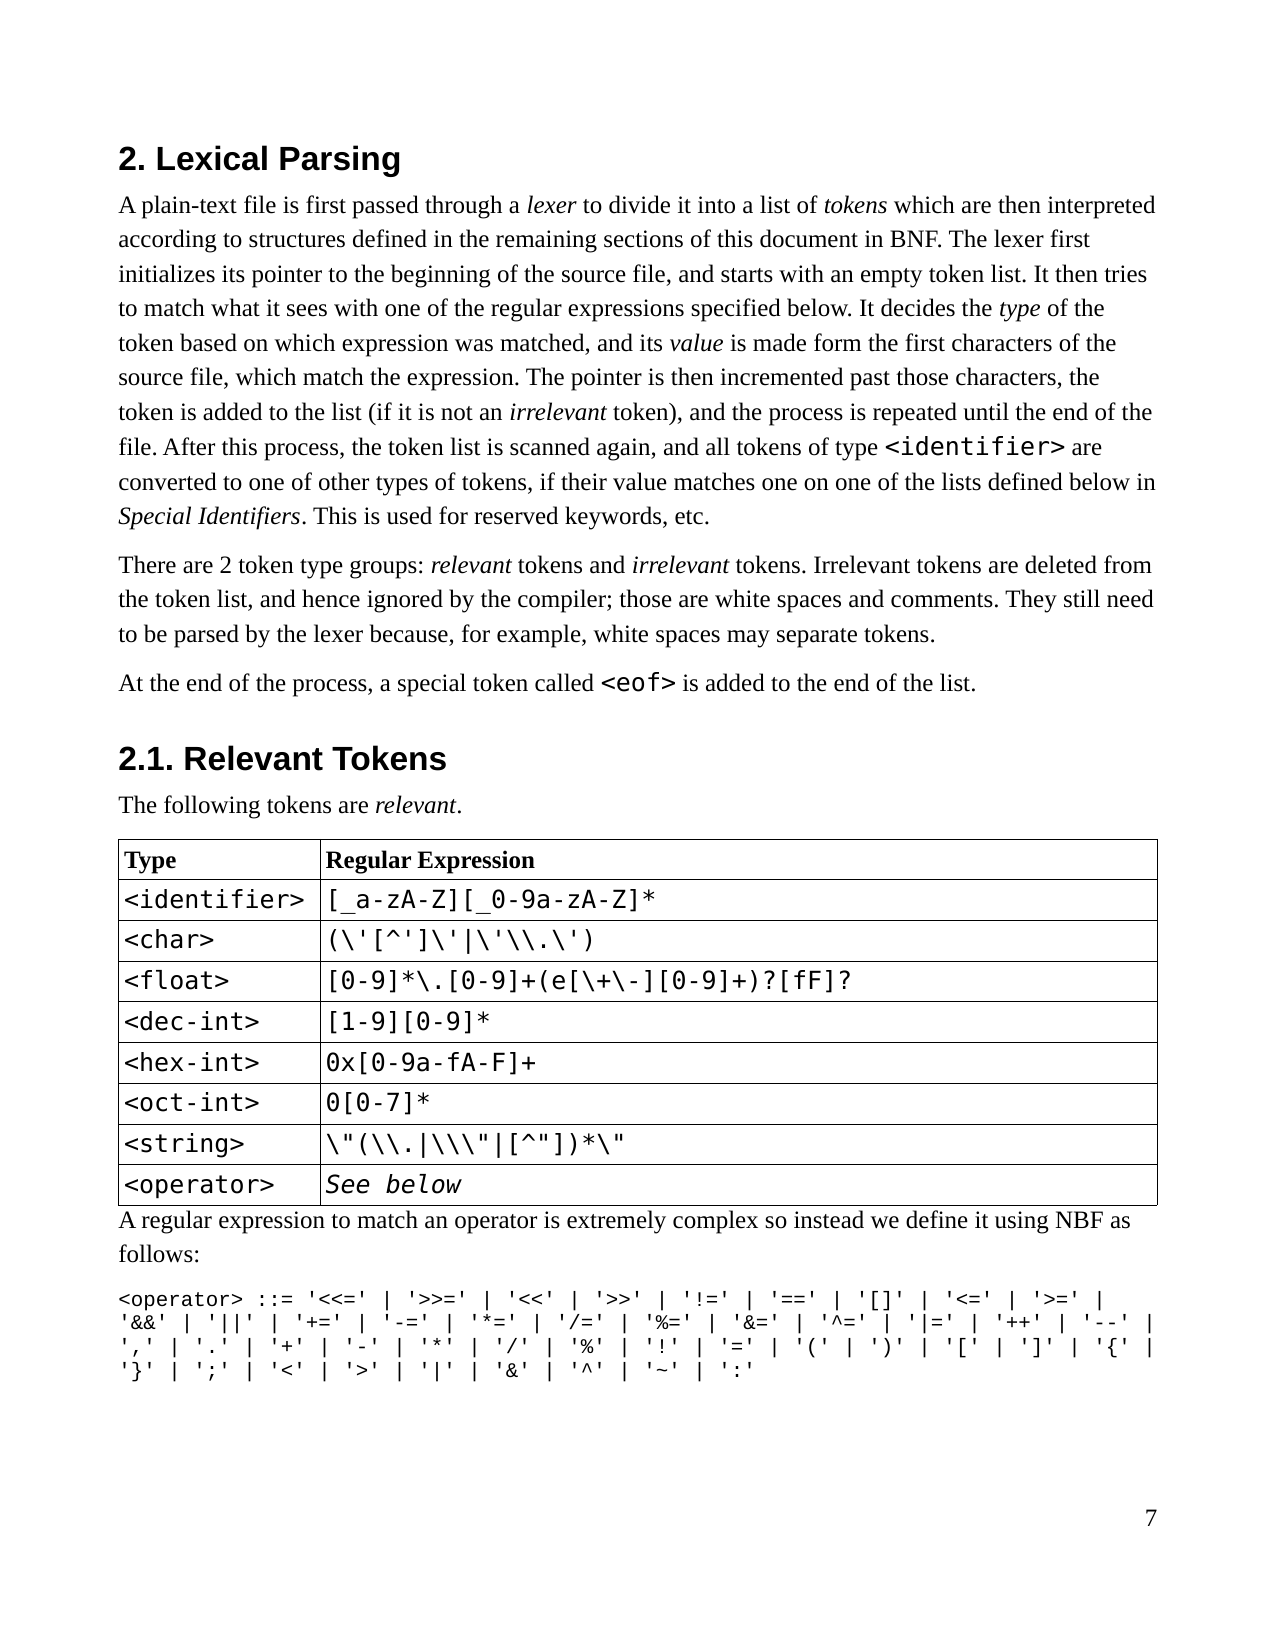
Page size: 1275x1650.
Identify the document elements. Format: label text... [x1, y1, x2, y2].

table_cell [0-9]*\.[0-9]+(e[\+\-][0-9]+)?[fF]? [321, 962, 1157, 1001]
table_header Type [119, 840, 320, 879]
table_cell <identifier> [119, 880, 320, 920]
text At the end of the process, a special token called <eof> is added to the end of the list. [118, 668, 1157, 697]
table_cell 0[0-7]* [321, 1084, 1157, 1123]
table_cell <char> [119, 921, 320, 961]
table_cell [1-9][0-9]* [321, 1002, 1157, 1042]
subtitle 2. Lexical Parsing [118, 139, 1157, 178]
table_cell See below [321, 1165, 1157, 1205]
table_cell <float> [119, 962, 320, 1001]
table_cell <operator> [119, 1165, 320, 1205]
table_cell <string> [119, 1125, 320, 1164]
text There are 2 token type groups: relevant tokens and irrelevant tokens. Irrelevant tokens are deleted from the token list, and hence ignored by the compiler; those are white spaces and comments. They still need to be parsed by the lexer because, for example, white spaces may separate tokens. [118, 550, 1157, 648]
table_cell <oct-int> [119, 1084, 320, 1123]
table_cell 0x[0-9a-fA-F]+ [321, 1043, 1157, 1083]
table_cell \"(\\.|\\\"|[^"])*\" [321, 1125, 1157, 1164]
text A regular expression to match an operator is extremely complex so instead we define it using NBF as follows: [118, 1206, 1157, 1268]
text A plain-text file is first passed through a lexer to divide it into a list of tokens which are then interpreted according to structures defined in the remaining sections of this document in BNF. The lexer first initializes its pointer to the beginning of the source file, and starts with an empty token list. It then tries to match what it sees with one of the regular expressions specified below. It decides the type of the token based on which expression was matched, and its value is made form the first characters of the source file, which match the expression. The pointer is then incremented past those characters, the token is added to the list (if it is not an irrelevant token), and the process is repeated until the end of the file. After this process, the token list is scanned again, and all tokens of type <identifier> are converted to one of other types of tokens, if their value matches one on one of the lists defined below in Special Identifiers. This is used for reserved keywords, etc. [118, 190, 1157, 530]
table_cell <hex-int> [119, 1043, 320, 1083]
text <operator> ::= '<<=' | '>>=' | '<<' | '>>' | '!=' | '==' | '[]' | '<=' | '>=' | '&&' | '||' | '+=' | '-=' | '*=' | '/=' | '%=' | '&=' | '^=' | '|=' | '++' | '--' | ',' | '.' | '+' | '-' | '*' | '/' | '%' | '!' | '=' | '(' | ')' | '[' | ']' | '{' | '}' | ';' | '<' | '>' | '|' | '&' | '^' | '~' | ':' [118, 1289, 1157, 1383]
table_cell [_a-zA-Z][_0-9a-zA-Z]* [321, 880, 1157, 920]
table_cell (\'[^']\'|\'\\.\') [321, 921, 1157, 961]
table_cell <dec-int> [119, 1002, 320, 1042]
table_header Regular Expression [321, 840, 1157, 879]
text The following tokens are relevant. [118, 790, 1157, 818]
subtitle 2.1. Relevant Tokens [118, 739, 1157, 777]
